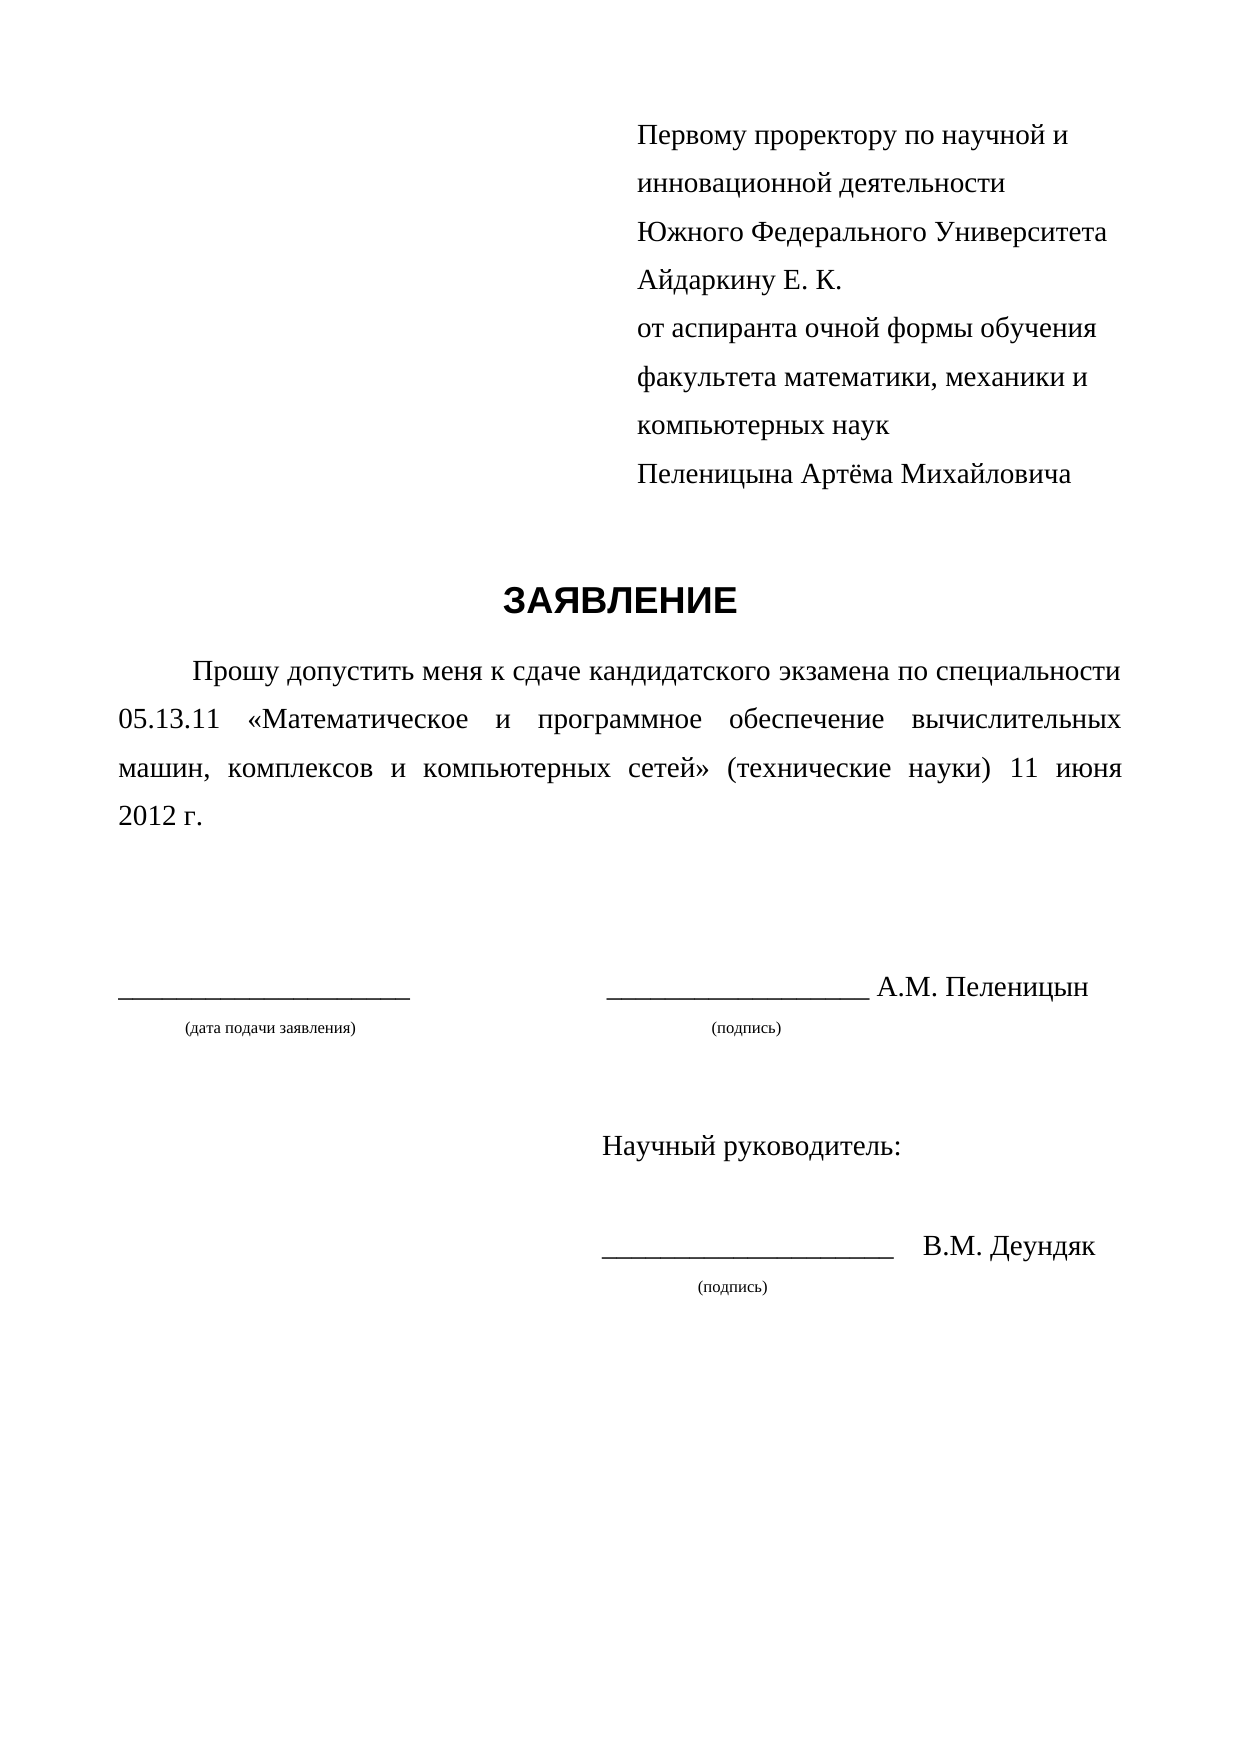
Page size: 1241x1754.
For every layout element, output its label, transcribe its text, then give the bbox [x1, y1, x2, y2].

text Пеленицына Артёма Михайловича [118, 457, 1122, 489]
text Научный руководитель: [118, 1129, 1122, 1161]
text компьютерных наук [118, 409, 1122, 441]
subtitle ЗАЯВЛЕНИЕ [118, 579, 1122, 621]
text Южного Федерального Университета [118, 215, 1122, 247]
text Первому проректору по научной и [118, 118, 1122, 150]
text (подпись) [118, 1278, 1122, 1296]
text инновационной деятельности [118, 167, 1122, 199]
text (дата подачи заявления) (подпись) [118, 1018, 1122, 1037]
text Айдаркину Е. К. [118, 263, 1122, 296]
text ____________________ __________________ А.М. Пеленицын [118, 970, 1122, 1002]
text ____________________ В.М. Деундяк [118, 1229, 1122, 1262]
text от аспиранта очной формы обучения факультета математики, механики и [118, 312, 1122, 393]
text Прошу допустить меня к сдаче кандидатского экзамена по специальности 05.13.11 «Математическое и программное обеспечение вычислительных машин, комплексов и компьютерных сетей» (технические науки) 11 июня 2012 г. [118, 654, 1122, 832]
